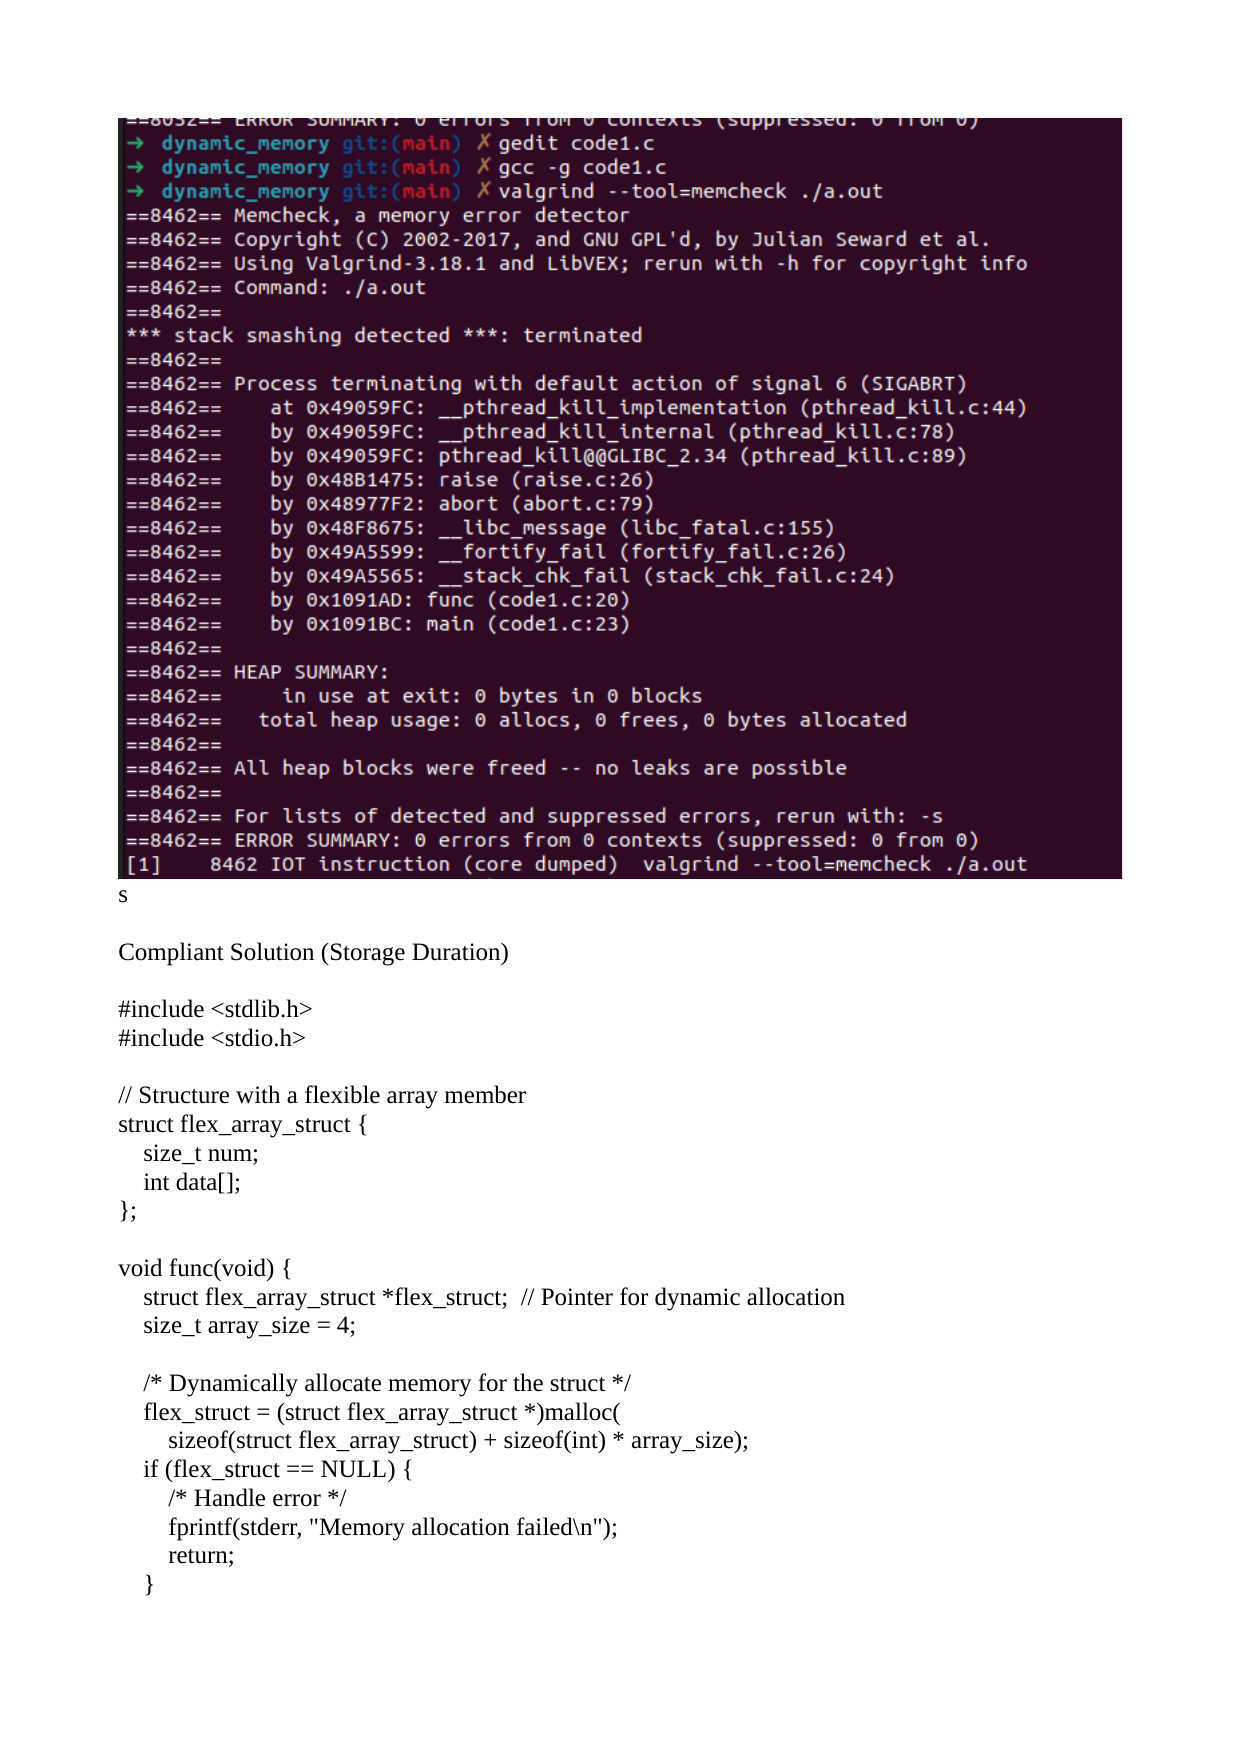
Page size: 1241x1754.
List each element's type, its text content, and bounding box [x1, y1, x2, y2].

text /* Handle error */ [118, 1483, 1122, 1512]
picture [118, 118, 1123, 879]
text /* Dynamically allocate memory for the struct */ [118, 1368, 1122, 1397]
text struct flex_array_struct *flex_struct; // Pointer for dynamic allocation [118, 1282, 1122, 1310]
text #include <stdlib.h> [118, 994, 1122, 1023]
text // Structure with a flexible array member [118, 1080, 1122, 1109]
text sizeof(struct flex_array_struct) + sizeof(int) * array_size); [118, 1425, 1122, 1454]
text } [118, 1569, 1122, 1598]
text size_t num; [118, 1138, 1122, 1167]
text flex_struct = (struct flex_array_struct *)malloc( [118, 1397, 1122, 1425]
text void func(void) { [118, 1253, 1122, 1282]
text s [118, 879, 1122, 908]
text fprintf(stderr, "Memory allocation failed\n"); [118, 1512, 1122, 1540]
text struct flex_array_struct { [118, 1109, 1122, 1138]
text int data[]; [118, 1167, 1122, 1195]
text }; [118, 1195, 1122, 1224]
text #include <stdio.h> [118, 1023, 1122, 1052]
text if (flex_struct == NULL) { [118, 1454, 1122, 1483]
text size_t array_size = 4; [118, 1310, 1122, 1339]
text return; [118, 1540, 1122, 1569]
text Compliant Solution (Storage Duration) [118, 937, 1122, 965]
